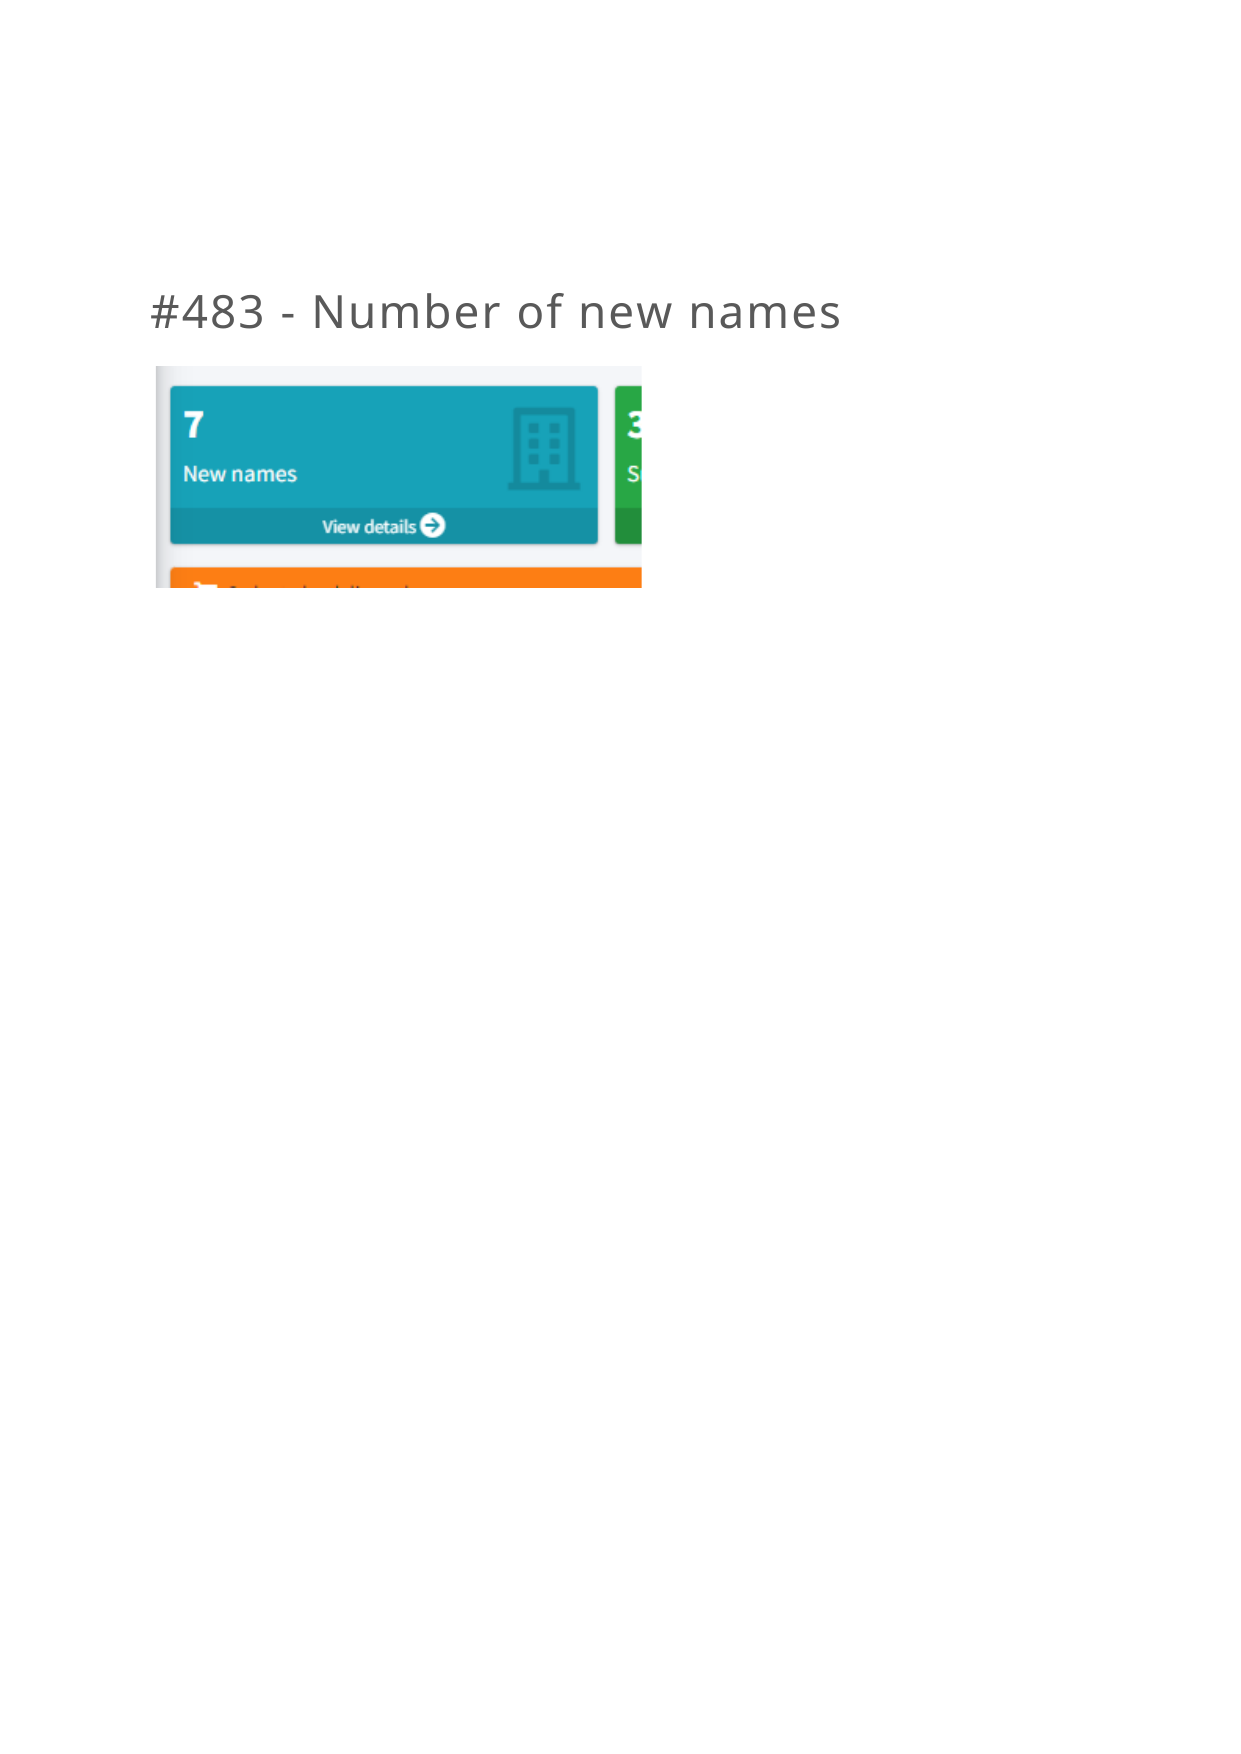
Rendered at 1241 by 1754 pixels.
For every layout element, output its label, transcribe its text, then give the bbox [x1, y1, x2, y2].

subtitle #483 - Number of new names [150, 280, 1090, 342]
